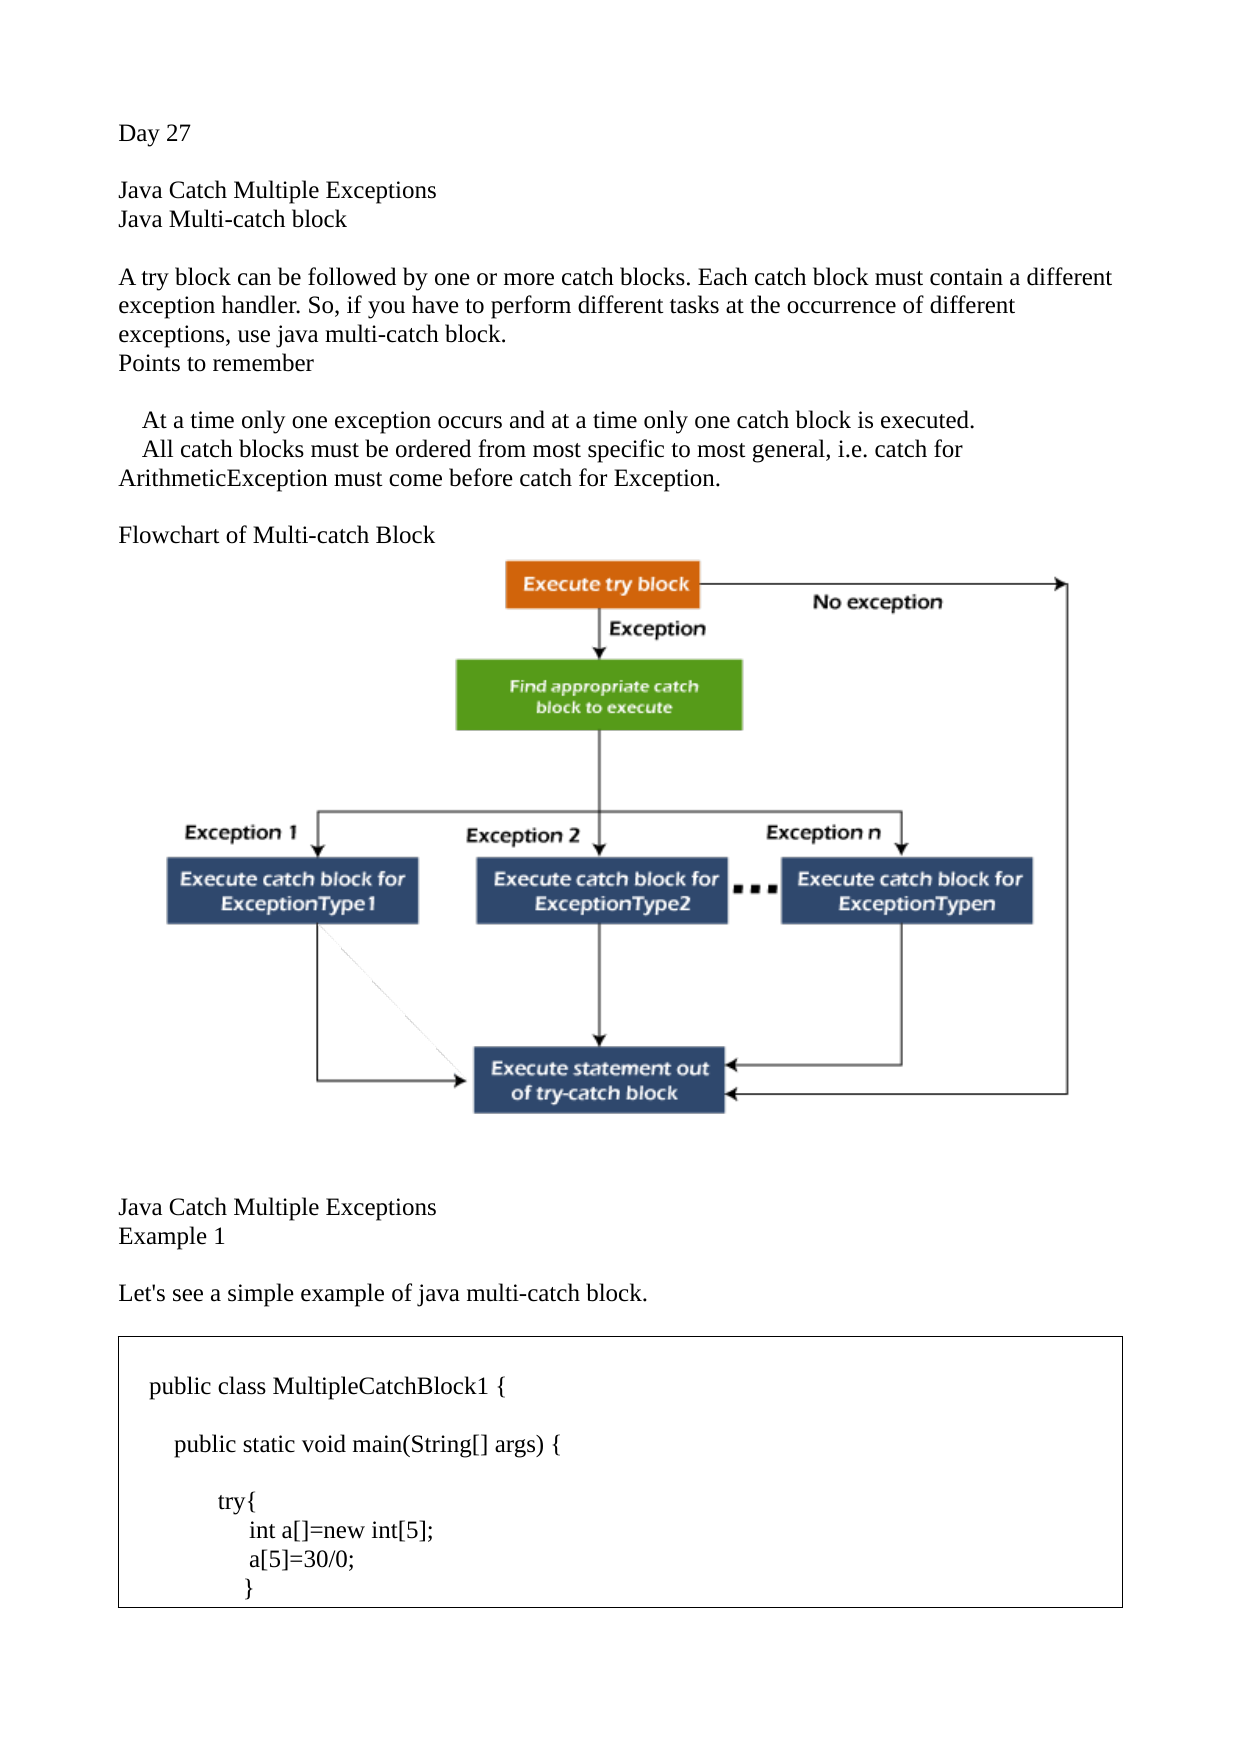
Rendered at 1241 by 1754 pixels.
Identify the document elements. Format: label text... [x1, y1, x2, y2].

text Points to remember [118, 348, 1122, 377]
text At a time only one exception occurs and at a time only one catch block is executed. [118, 406, 1122, 434]
table_header public class MultipleCatchBlock1 { public static void main(String[] args) { try{ int a[]=new int[5]; a[5]=30/0; } [119, 1337, 1122, 1607]
text Day 27 [118, 118, 1122, 147]
picture [151, 549, 1089, 1164]
text Example 1 [118, 1221, 1122, 1250]
text Java Multi-catch block [118, 204, 1122, 233]
text Flowchart of Multi-catch Block [118, 521, 1122, 549]
text Let's see a simple example of java multi-catch block. [118, 1278, 1122, 1307]
text Java Catch Multiple Exceptions [118, 176, 1122, 204]
text All catch blocks must be ordered from most specific to most general, i.e. catch for ArithmeticException must come before catch for Exception. [118, 434, 1122, 492]
text A try block can be followed by one or more catch blocks. Each catch block must contain a different exception handler. So, if you have to perform different tasks at the occurrence of different exceptions, use java multi-catch block. [118, 262, 1122, 348]
text Java Catch Multiple Exceptions [118, 1192, 1122, 1221]
